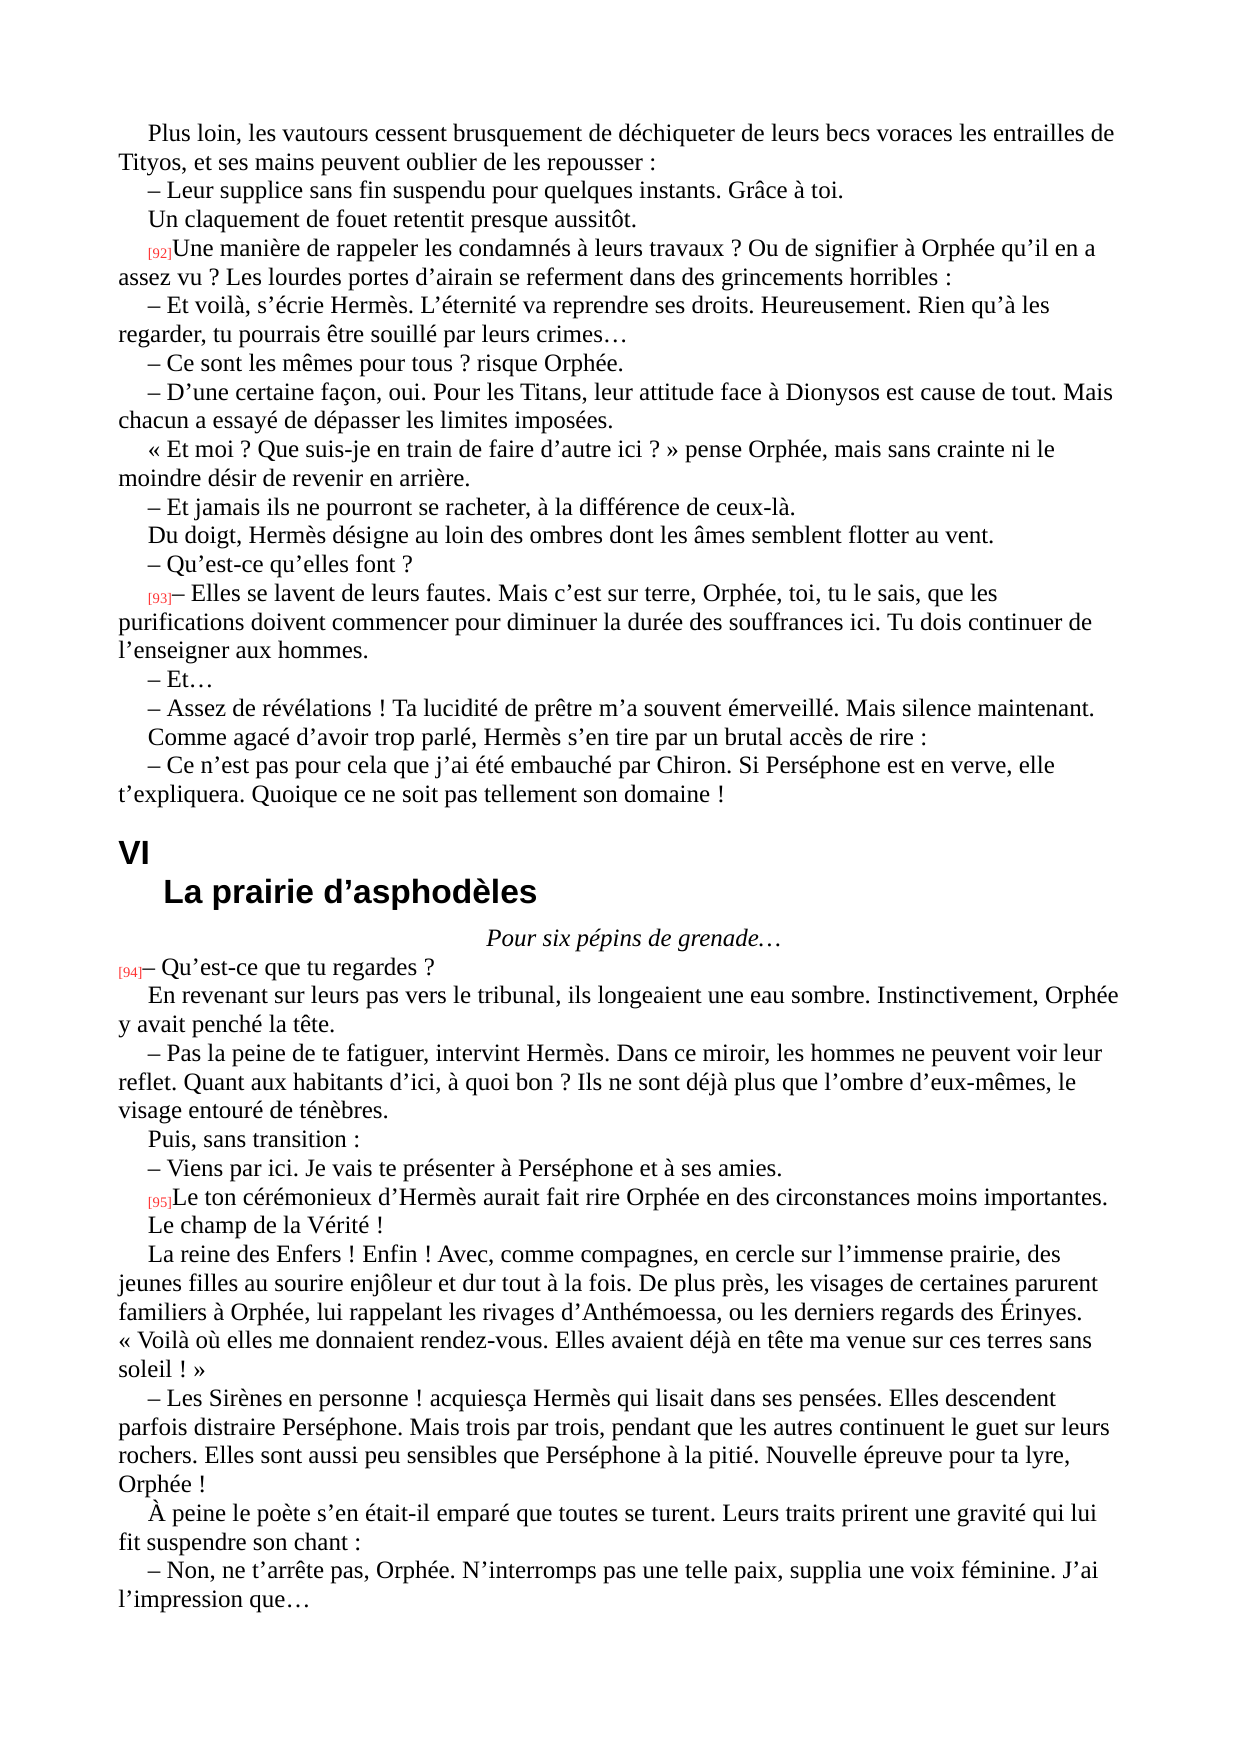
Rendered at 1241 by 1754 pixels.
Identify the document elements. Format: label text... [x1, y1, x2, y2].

text – Qu’est-ce qu’elles font ? [118, 549, 1122, 578]
text Plus loin, les vautours cessent brusquement de déchiqueter de leurs becs voraces les entrailles de Tityos, et ses mains peuvent oublier de les repousser : [118, 118, 1122, 176]
text Le champ de la Vérité ! [118, 1210, 1122, 1239]
text Puis, sans transition : [118, 1124, 1122, 1153]
subtitle VI La prairie d’asphodèles [118, 833, 1122, 910]
text Pour six pépins de grenade… [118, 923, 1122, 952]
text En revenant sur leurs pas vers le tribunal, ils longeaient une eau sombre. Instinctivement, Orphée y avait penché la tête. [118, 980, 1122, 1038]
text – Les Sirènes en personne ! acquiesça Hermès qui lisait dans ses pensées. Elles descendent parfois distraire Perséphone. Mais trois par trois, pendant que les autres continuent le guet sur leurs rochers. Elles sont aussi peu sensibles que Perséphone à la pitié. Nouvelle épreuve pour ta lyre, Orphée ! [118, 1383, 1122, 1498]
text – Ce sont les mêmes pour tous ? risque Orphée. [118, 348, 1122, 377]
text – Et… [118, 664, 1122, 693]
text Du doigt, Hermès désigne au loin des ombres dont les âmes semblent flotter au vent. [118, 521, 1122, 549]
text Un claquement de fouet retentit presque aussitôt. [118, 204, 1122, 233]
text – Et voilà, s’écrie Hermès. L’éternité va reprendre ses droits. Heureusement. Rien qu’à les regarder, tu pourrais être souillé par leurs crimes… [118, 291, 1122, 348]
text – Pas la peine de te fatiguer, intervint Hermès. Dans ce miroir, les hommes ne peuvent voir leur reflet. Quant aux habitants d’ici, à quoi bon ? Ils ne sont déjà plus que l’ombre d’eux-mêmes, le visage entouré de ténèbres. [118, 1038, 1122, 1124]
text [94]– Qu’est-ce que tu regardes ? [118, 952, 1122, 980]
text – Assez de révélations ! Ta lucidité de prêtre m’a souvent émerveillé. Mais silence maintenant. [118, 693, 1122, 722]
text – D’une certaine façon, oui. Pour les Titans, leur attitude face à Dionysos est cause de tout. Mais chacun a essayé de dépasser les limites imposées. [118, 377, 1122, 434]
text « Et moi ? Que suis-je en train de faire d’autre ici ? » pense Orphée, mais sans crainte ni le moindre désir de revenir en arrière. [118, 434, 1122, 492]
text – Non, ne t’arrête pas, Orphée. N’interromps pas une telle paix, supplia une voix féminine. J’ai l’impression que… [118, 1555, 1122, 1613]
text – Leur supplice sans fin suspendu pour quelques instants. Grâce à toi. [118, 176, 1122, 204]
text [93]– Elles se lavent de leurs fautes. Mais c’est sur terre, Orphée, toi, tu le sais, que les purifications doivent commencer pour diminuer la durée des souffrances ici. Tu dois continuer de l’enseigner aux hommes. [118, 578, 1122, 664]
text – Viens par ici. Je vais te présenter à Perséphone et à ses amies. [118, 1153, 1122, 1182]
text [92]Une manière de rappeler les condamnés à leurs travaux ? Ou de signifier à Orphée qu’il en a assez vu ? Les lourdes portes d’airain se referment dans des grincements horribles : [118, 233, 1122, 291]
text – Ce n’est pas pour cela que j’ai été embauché par Chiron. Si Perséphone est en verve, elle t’expliquera. Quoique ce ne soit pas tellement son domaine ! [118, 751, 1122, 808]
text [95]Le ton cérémonieux d’Hermès aurait fait rire Orphée en des circonstances moins importantes. [118, 1182, 1122, 1210]
text La reine des Enfers ! Enfin ! Avec, comme compagnes, en cercle sur l’immense prairie, des jeunes filles au sourire enjôleur et dur tout à la fois. De plus près, les visages de certaines parurent familiers à Orphée, lui rappelant les rivages d’Anthémoessa, ou les derniers regards des Érinyes. « Voilà où elles me donnaient rendez-vous. Elles avaient déjà en tête ma venue sur ces terres sans soleil ! » [118, 1239, 1122, 1383]
text – Et jamais ils ne pourront se racheter, à la différence de ceux-là. [118, 492, 1122, 521]
text À peine le poète s’en était-il emparé que toutes se turent. Leurs traits prirent une gravité qui lui fit suspendre son chant : [118, 1498, 1122, 1555]
text Comme agacé d’avoir trop parlé, Hermès s’en tire par un brutal accès de rire : [118, 722, 1122, 751]
